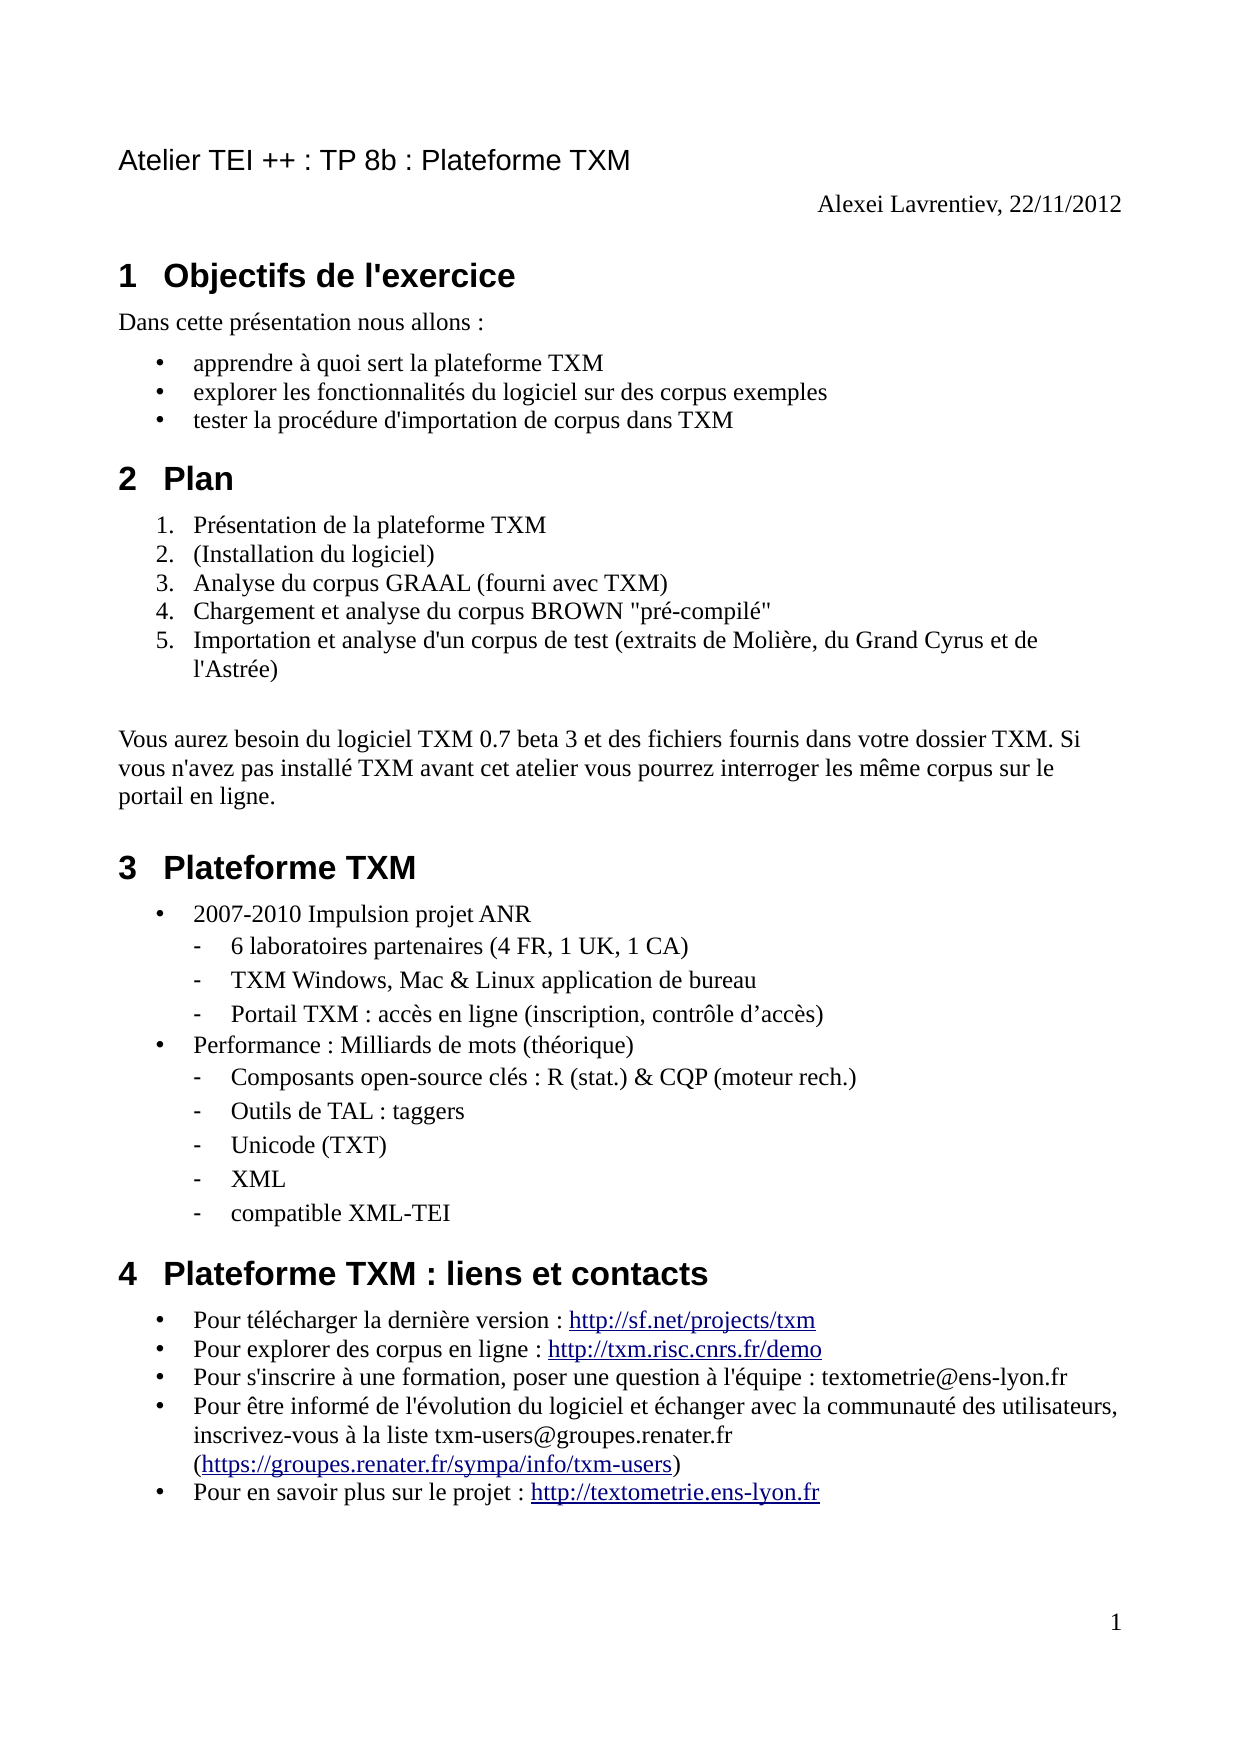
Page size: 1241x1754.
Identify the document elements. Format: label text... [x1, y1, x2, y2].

list tester la procédure d'importation de corpus dans TXM [156, 405, 1122, 434]
subtitle Plateforme TXM [118, 848, 1122, 886]
text Vous aurez besoin du logiciel TXM 0.7 beta 3 et des fichiers fournis dans votre dossier TXM. Si vous n'avez pas installé TXM avant cet atelier vous pourrez interroger les même corpus sur le portail en ligne. [118, 724, 1122, 810]
list Unicode (TXT) [193, 1127, 1122, 1161]
list Composants open-source clés : R (stat.) & CQP (moteur rech.) [193, 1058, 1122, 1093]
list Performance : Milliards de mots (théorique) [156, 1030, 1122, 1058]
list Pour explorer des corpus en ligne : http://txm.risc.cnrs.fr/demo [156, 1334, 1122, 1362]
list apprendre à quoi sert la plateforme TXM [156, 348, 1122, 377]
list Outils de TAL : taggers [193, 1093, 1122, 1127]
list Pour en savoir plus sur le projet : http://textometrie.ens-lyon.fr [156, 1477, 1122, 1506]
list explorer les fonctionnalités du logiciel sur des corpus exemples [156, 377, 1122, 405]
list XML [193, 1161, 1122, 1195]
list Portail TXM : accès en ligne (inscription, contrôle d’accès) [193, 996, 1122, 1030]
list compatible XML-TEI [193, 1195, 1122, 1229]
subtitle Plan [118, 459, 1122, 498]
list (Installation du logiciel) [156, 539, 1122, 568]
list Pour être informé de l'évolution du logiciel et échanger avec la communauté des utilisateurs, inscrivez-vous à la liste txm-users@groupes.renater.fr (https://groupes.renater.fr/sympa/info/txm-users) [156, 1391, 1122, 1477]
list Pour télécharger la dernière version : http://sf.net/projects/txm [156, 1305, 1122, 1334]
text Alexei Lavrentiev, 22/11/2012 [118, 189, 1122, 218]
list Pour s'inscrire à une formation, poser une question à l'équipe : textometrie@ens-lyon.fr [156, 1362, 1122, 1391]
subtitle Atelier TEI ++ : TP 8b : Plateforme TXM [118, 143, 1122, 177]
subtitle Objectifs de l'exercice [118, 255, 1122, 294]
list Présentation de la plateforme TXM [156, 510, 1122, 539]
text Dans cette présentation nous allons : [118, 307, 1122, 335]
list TXM Windows, Mac & Linux application de bureau [193, 962, 1122, 996]
list Importation et analyse d'un corpus de test (extraits de Molière, du Grand Cyrus et de l'Astrée) [156, 625, 1122, 683]
list 2007-2010 Impulsion projet ANR [156, 899, 1122, 928]
list 6 laboratoires partenaires (4 FR, 1 UK, 1 CA) [193, 928, 1122, 962]
list Analyse du corpus GRAAL (fourni avec TXM) [156, 568, 1122, 596]
subtitle Plateforme TXM : liens et contacts [118, 1254, 1122, 1292]
list Chargement et analyse du corpus BROWN "pré-compilé" [156, 596, 1122, 625]
